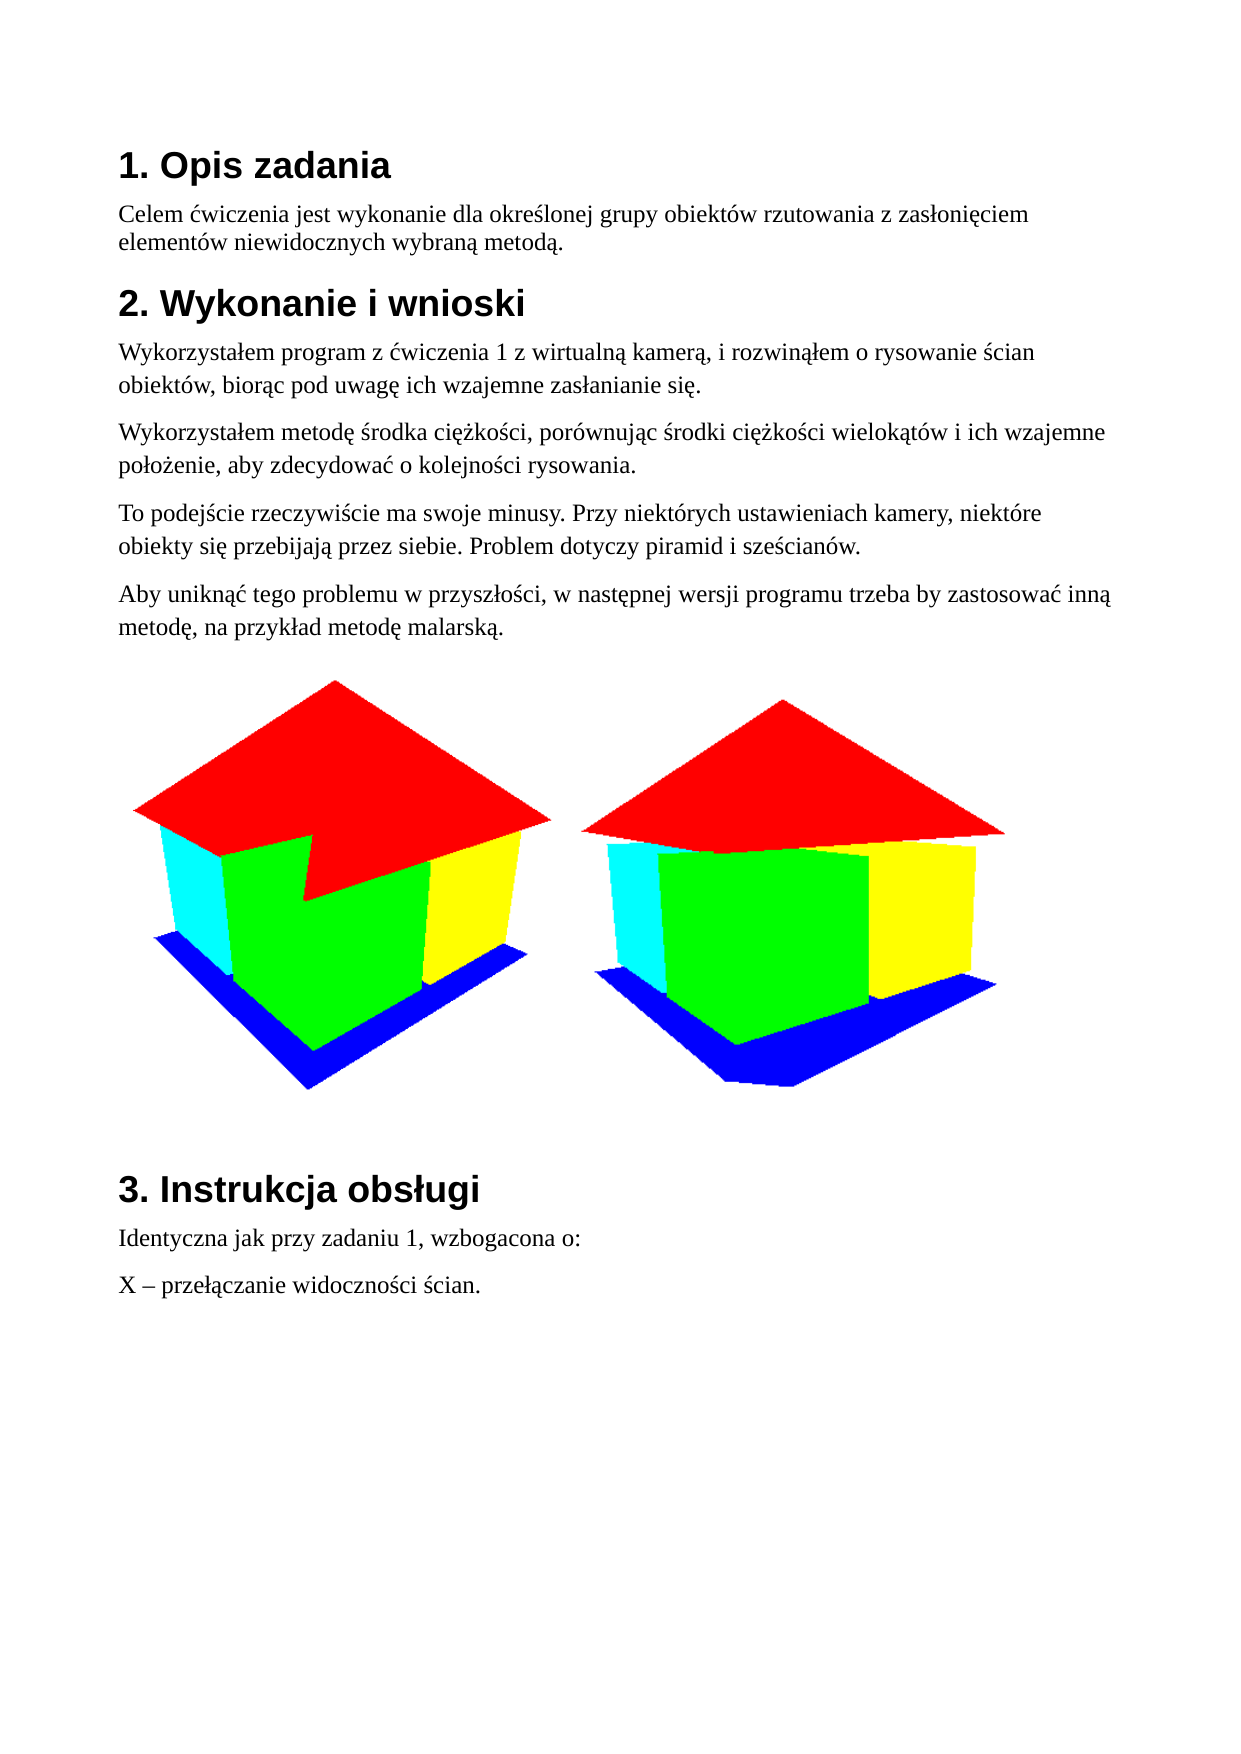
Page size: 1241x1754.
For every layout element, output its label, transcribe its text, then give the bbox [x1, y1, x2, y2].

text X – przełączanie widoczności ścian. [118, 1270, 1122, 1299]
text Celem ćwiczenia jest wykonanie dla określonej grupy obiektów rzutowania z zasłonięciem elementów niewidocznych wybraną metodą. [118, 199, 1122, 256]
picture [118, 659, 1040, 1124]
text Aby uniknąć tego problemu w przyszłości, w następnej wersji programu trzeba by zastosować inną metodę, na przykład metodę malarską. [118, 579, 1122, 641]
text Wykorzystałem program z ćwiczenia 1 z wirtualną kamerą, i rozwinąłem o rysowanie ścian obiektów, biorąc pod uwagę ich wzajemne zasłanianie się. [118, 337, 1122, 399]
text Identyczna jak przy zadaniu 1, wzbogacona o: [118, 1223, 1122, 1251]
subtitle 1. Opis zadania [118, 143, 1122, 186]
text To podejście rzeczywiście ma swoje minusy. Przy niektórych ustawieniach kamery, niektóre obiekty się przebijają przez siebie. Problem dotyczy piramid i sześcianów. [118, 498, 1122, 560]
subtitle 3. Instrukcja obsługi [118, 1167, 1122, 1210]
subtitle 2. Wykonanie i wnioski [118, 281, 1122, 324]
text Wykorzystałem metodę środka ciężkości, porównując środki ciężkości wielokątów i ich wzajemne położenie, aby zdecydować o kolejności rysowania. [118, 417, 1122, 479]
